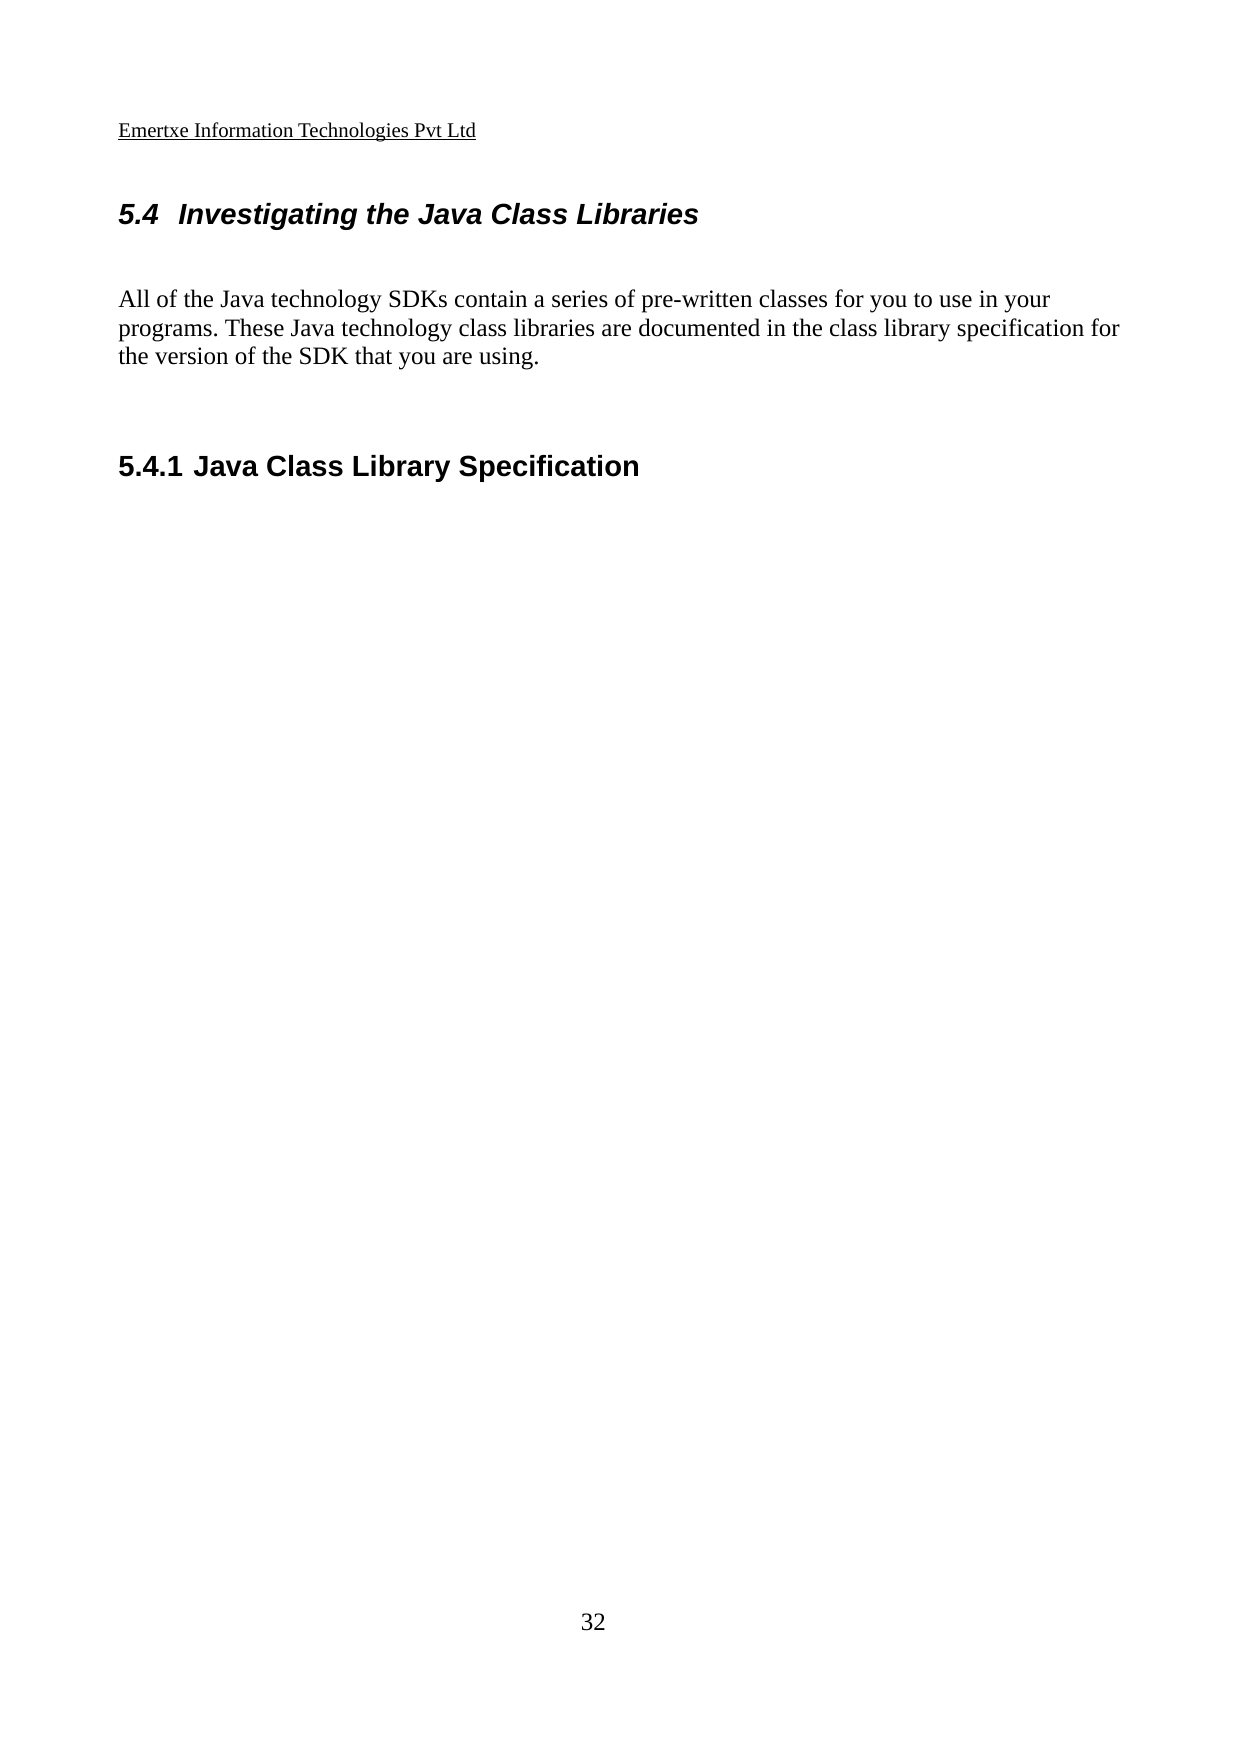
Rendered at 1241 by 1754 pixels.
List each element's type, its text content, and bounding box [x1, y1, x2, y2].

subtitle Investigating the Java Class Libraries [118, 197, 1122, 230]
text All of the Java technology SDKs contain a series of pre-written classes for you to use in your programs. These Java technology class libraries are documented in the class library specification for the version of the SDK that you are using. [118, 284, 1122, 370]
subtitle Java Class Library Specification [118, 449, 1122, 482]
